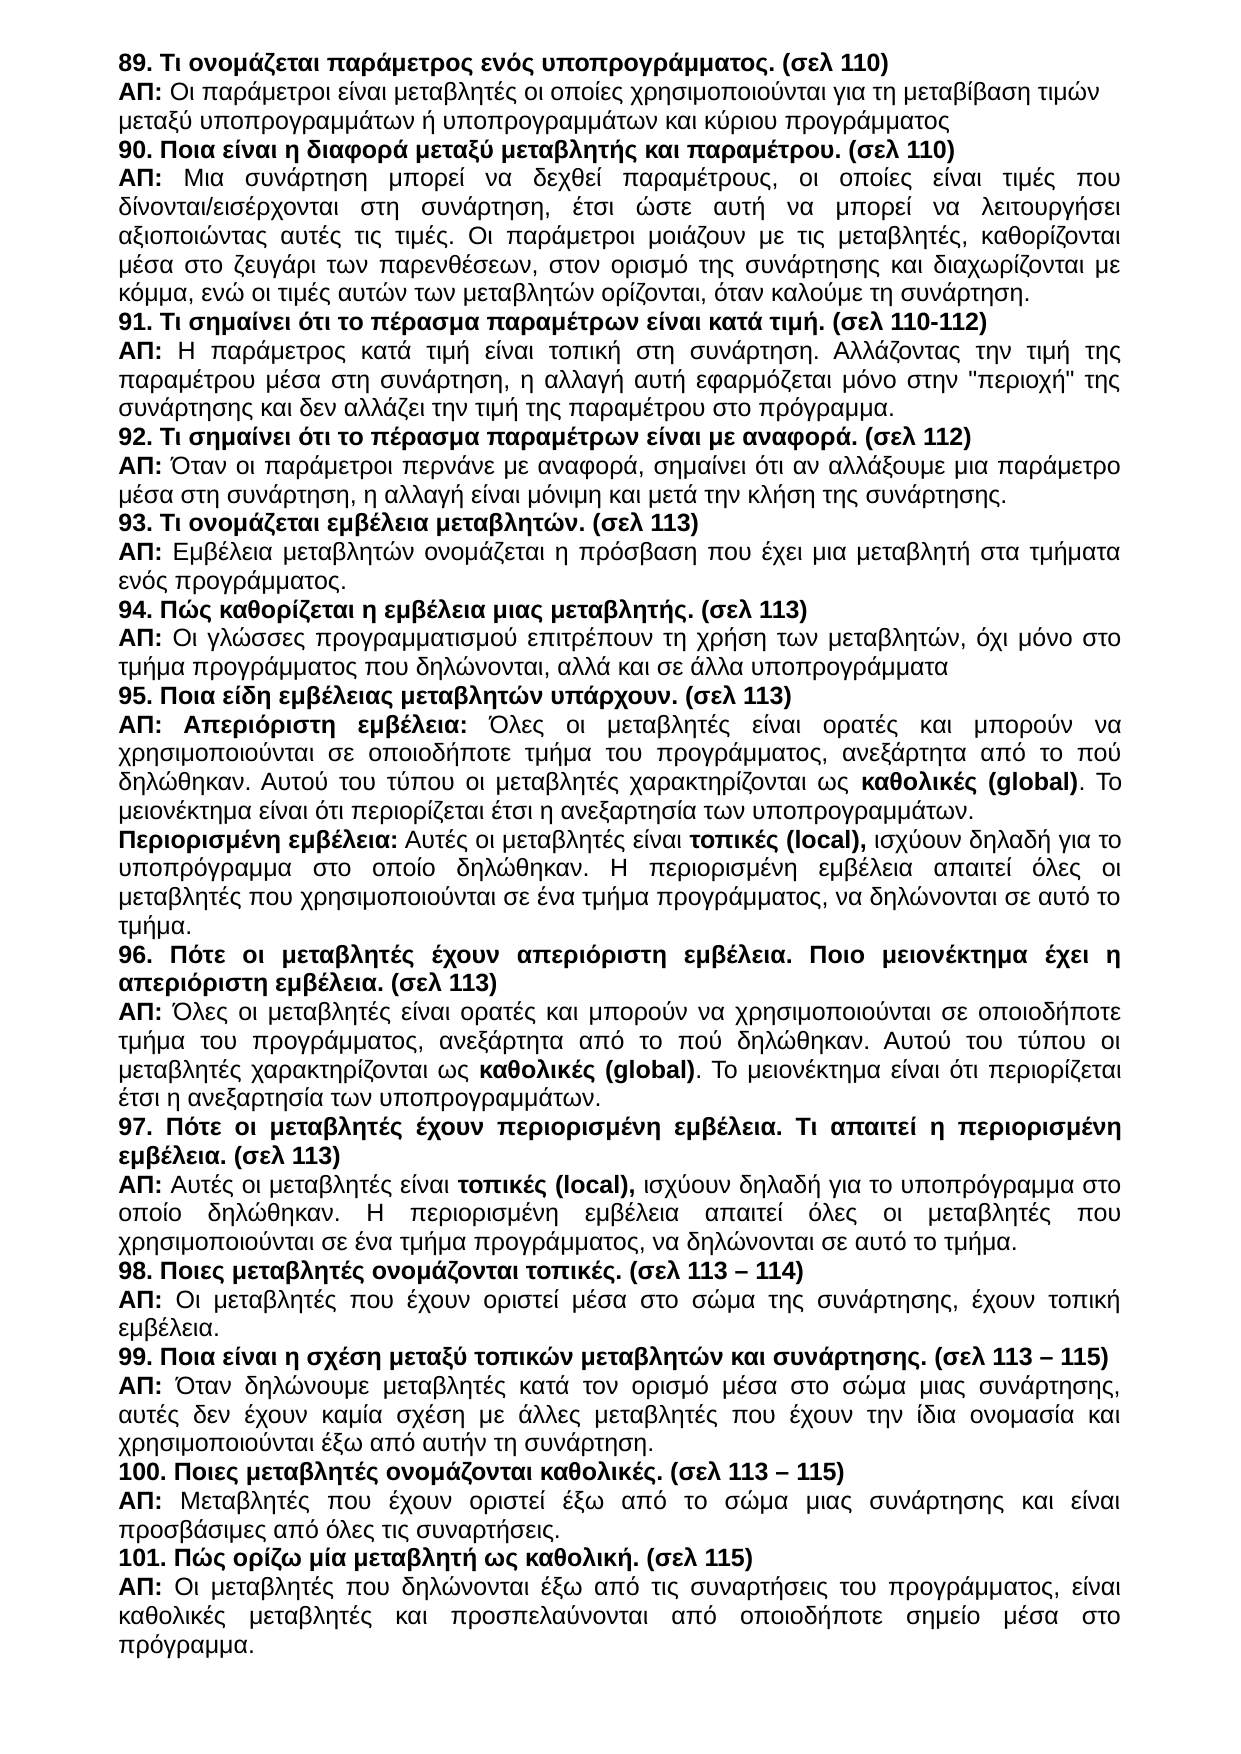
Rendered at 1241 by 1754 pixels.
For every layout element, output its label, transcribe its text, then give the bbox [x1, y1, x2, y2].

text 97. Πότε οι μεταβλητές έχουν περιορισμένη εμβέλεια. Τι απαιτεί η περιορισμένη εμβέλεια. (σελ 113) [118, 1112, 1122, 1170]
text ΑΠ: Οι μεταβλητές που δηλώνονται έξω από τις συναρτήσεις του προγράμματος, είναι καθολικές μεταβλητές και προσπελαύνονται από οποιοδήποτε σημείο μέσα στο πρόγραμμα. [118, 1572, 1122, 1658]
text 89. Τι ονομάζεται παράμετρος ενός υποπρογράμματος. (σελ 110) [118, 48, 1122, 77]
text ΑΠ: Όταν δηλώνουμε μεταβλητές κατά τον ορισμό μέσα στο σώμα μιας συνάρτησης, αυτές δεν έχουν καμία σχέση με άλλες μεταβλητές που έχουν την ίδια ονομασία και χρησιμοποιούνται έξω από αυτήν τη συνάρτηση. [118, 1371, 1122, 1457]
text 98. Ποιες μεταβλητές ονομάζονται τοπικές. (σελ 113 – 114) [118, 1256, 1122, 1285]
text 91. Τι σημαίνει ότι το πέρασμα παραμέτρων είναι κατά τιμή. (σελ 110-112) [118, 307, 1122, 336]
text ΑΠ: Οι παράμετροι είναι μεταβλητές οι οποίες χρησιμοποιούνται για τη μεταβίβαση τιμών [118, 77, 1122, 106]
text ΑΠ: Μια συνάρτηση μπορεί να δεχθεί παραμέτρους, οι οποίες είναι τιμές που δίνονται/εισέρχονται στη συνάρτηση, έτσι ώστε αυτή να μπορεί να λειτουργήσει αξιοποιώντας αυτές τις τιμές. Οι παράμετροι μοιάζουν με τις μεταβλητές, καθορίζονται μέσα στο ζευγάρι των παρενθέσεων, στον ορισμό της συνάρτησης και διαχωρίζονται με κόμμα, ενώ οι τιμές αυτών των μεταβλητών ορίζονται, όταν καλούμε τη συνάρτηση. [118, 163, 1122, 307]
text 93. Τι ονομάζεται εμβέλεια μεταβλητών. (σελ 113) [118, 508, 1122, 537]
text ΑΠ: Όλες οι μεταβλητές είναι ορατές και μπορούν να χρησιμοποιούνται σε οποιοδήποτε τμήμα του προγράμματος, ανεξάρτητα από το πού δηλώθηκαν. Αυτού του τύπου οι μεταβλητές χαρακτηρίζονται ως καθολικές (global). Το μειονέκτημα είναι ότι περιορίζεται έτσι η ανεξαρτησία των υποπρογραμμάτων. [118, 997, 1122, 1112]
text 99. Ποια είναι η σχέση μεταξύ τοπικών μεταβλητών και συνάρτησης. (σελ 113 – 115) [118, 1342, 1122, 1371]
text ΑΠ: Όταν οι παράμετροι περνάνε με αναφορά, σημαίνει ότι αν αλλάξουμε μια παράμετρο μέσα στη συνάρτηση, η αλλαγή είναι μόνιμη και μετά την κλήση της συνάρτησης. [118, 451, 1122, 508]
text ΑΠ: Απεριόριστη εμβέλεια: Όλες οι μεταβλητές είναι ορατές και μπορούν να χρησιμοποιούνται σε οποιοδήποτε τμήμα του προγράμματος, ανεξάρτητα από το πού δηλώθηκαν. Αυτού του τύπου οι μεταβλητές χαρακτηρίζονται ως καθολικές (global). Το μειονέκτημα είναι ότι περιορίζεται έτσι η ανεξαρτησία των υποπρογραμμάτων. [118, 710, 1122, 825]
text 95. Ποια είδη εμβέλειας μεταβλητών υπάρχουν. (σελ 113) [118, 681, 1122, 710]
text 94. Πώς καθορίζεται η εμβέλεια μιας μεταβλητής. (σελ 113) [118, 595, 1122, 623]
text Περιορισμένη εμβέλεια: Αυτές οι μεταβλητές είναι τοπικές (local), ισχύουν δηλαδή για το υποπρόγραμμα στο οποίο δηλώθηκαν. Η περιορισμένη εμβέλεια απαιτεί όλες οι μεταβλητές που χρησιμοποιούνται σε ένα τμήμα προγράμματος, να δηλώνονται σε αυτό το τμήμα. [118, 825, 1122, 940]
text ΑΠ: Μεταβλητές που έχουν οριστεί έξω από το σώμα μιας συνάρτησης και είναι προσβάσιμες από όλες τις συναρτήσεις. [118, 1486, 1122, 1543]
text ΑΠ: Η παράμετρος κατά τιμή είναι τοπική στη συνάρτηση. Αλλάζοντας την τιμή της παραμέτρου μέσα στη συνάρτηση, η αλλαγή αυτή εφαρμόζεται μόνο στην "περιοχή" της συνάρτησης και δεν αλλάζει την τιμή της παραμέτρου στο πρόγραμμα. [118, 336, 1122, 422]
text ΑΠ: Οι γλώσσες προγραμματισμού επιτρέπουν τη χρήση των μεταβλητών, όχι μόνο στο τμήμα προγράμματος που δηλώνονται, αλλά και σε άλλα υποπρογράμματα [118, 623, 1122, 681]
text μεταξύ υποπρογραμμάτων ή υποπρογραμμάτων και κύριου προγράμματος [118, 106, 1122, 135]
text 101. Πώς ορίζω μία μεταβλητή ως καθολική. (σελ 115) [118, 1543, 1122, 1572]
text ΑΠ: Εμβέλεια μεταβλητών ονομάζεται η πρόσβαση που έχει μια μεταβλητή στα τμήματα ενός προγράμματος. [118, 537, 1122, 595]
text 100. Ποιες μεταβλητές ονομάζονται καθολικές. (σελ 113 – 115) [118, 1457, 1122, 1486]
text 92. Τι σημαίνει ότι το πέρασμα παραμέτρων είναι με αναφορά. (σελ 112) [118, 422, 1122, 451]
text 96. Πότε οι μεταβλητές έχουν απεριόριστη εμβέλεια. Ποιο μειονέκτημα έχει η απεριόριστη εμβέλεια. (σελ 113) [118, 940, 1122, 997]
text ΑΠ: Αυτές οι μεταβλητές είναι τοπικές (local), ισχύουν δηλαδή για το υποπρόγραμμα στο οποίο δηλώθηκαν. Η περιορισμένη εμβέλεια απαιτεί όλες οι μεταβλητές που χρησιμοποιούνται σε ένα τμήμα προγράμματος, να δηλώνονται σε αυτό το τμήμα. [118, 1170, 1122, 1256]
text ΑΠ: Οι μεταβλητές που έχουν οριστεί μέσα στο σώμα της συνάρτησης, έχουν τοπική εμβέλεια. [118, 1285, 1122, 1342]
text 90. Ποια είναι η διαφορά μεταξύ μεταβλητής και παραμέτρου. (σελ 110) [118, 135, 1122, 163]
